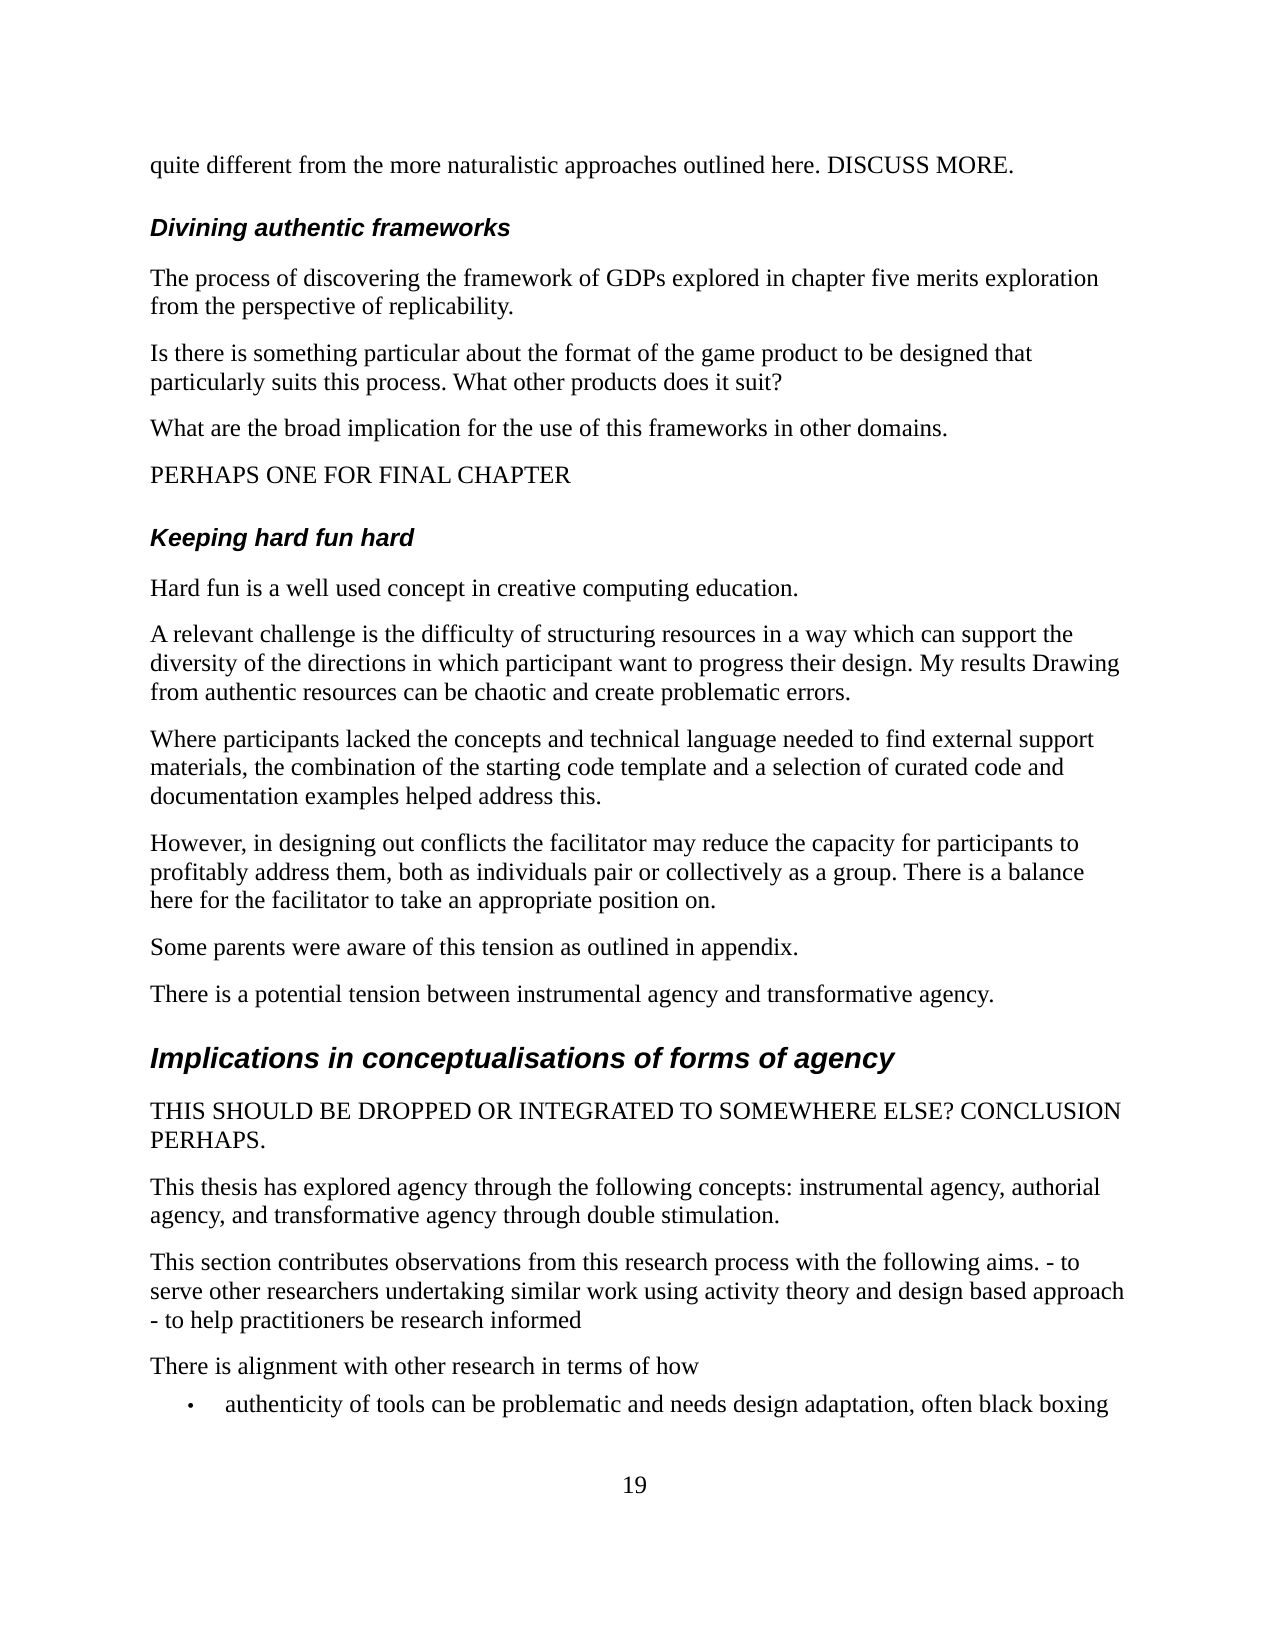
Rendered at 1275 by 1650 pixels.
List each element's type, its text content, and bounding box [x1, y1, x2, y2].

subtitle Implications in conceptualisations of forms of agency [150, 1041, 1125, 1075]
text quite different from the more naturalistic approaches outlined here. DISCUSS MORE. [150, 150, 1125, 179]
subtitle Keeping hard fun hard [150, 523, 1125, 551]
text This thesis has explored agency through the following concepts: instrumental agency, authorial agency, and transformative agency through double stimulation. [150, 1172, 1125, 1229]
text THIS SHOULD BE DROPPED OR INTEGRATED TO SOMEWHERE ELSE? CONCLUSION PERHAPS. [150, 1096, 1125, 1154]
text Some parents were aware of this tension as outlined in appendix. [150, 932, 1125, 961]
subtitle Divining authentic frameworks [150, 213, 1125, 241]
text The process of discovering the framework of GDPs explored in chapter five merits exploration from the perspective of replicability. [150, 263, 1125, 320]
text There is a potential tension between instrumental agency and transformative agency. [150, 979, 1125, 1007]
text There is alignment with other research in terms of how [150, 1351, 1125, 1380]
text Where participants lacked the concepts and technical language needed to find external support materials, the combination of the starting code template and a selection of curated code and documentation examples helped address this. [150, 724, 1125, 810]
text What are the broad implication for the use of this frameworks in other domains. [150, 413, 1125, 442]
text Hard fun is a well used concept in creative computing education. [150, 573, 1125, 602]
text This section contributes observations from this research process with the following aims. - to serve other researchers undertaking similar work using activity theory and design based approach - to help practitioners be research informed [150, 1247, 1125, 1333]
text Is there is something particular about the format of the game product to be designed that particularly suits this process. What other products does it suit? [150, 338, 1125, 396]
list authenticity of tools can be problematic and needs design adaptation, often black boxing [187, 1389, 1125, 1418]
text However, in designing out conflicts the facilitator may reduce the capacity for participants to profitably address them, both as individuals pair or collectively as a group. There is a balance here for the facilitator to take an appropriate position on. [150, 828, 1125, 914]
text PERHAPS ONE FOR FINAL CHAPTER [150, 460, 1125, 489]
text A relevant challenge is the difficulty of structuring resources in a way which can support the diversity of the directions in which participant want to progress their design. My results Drawing from authentic resources can be chaotic and create problematic errors. [150, 619, 1125, 706]
